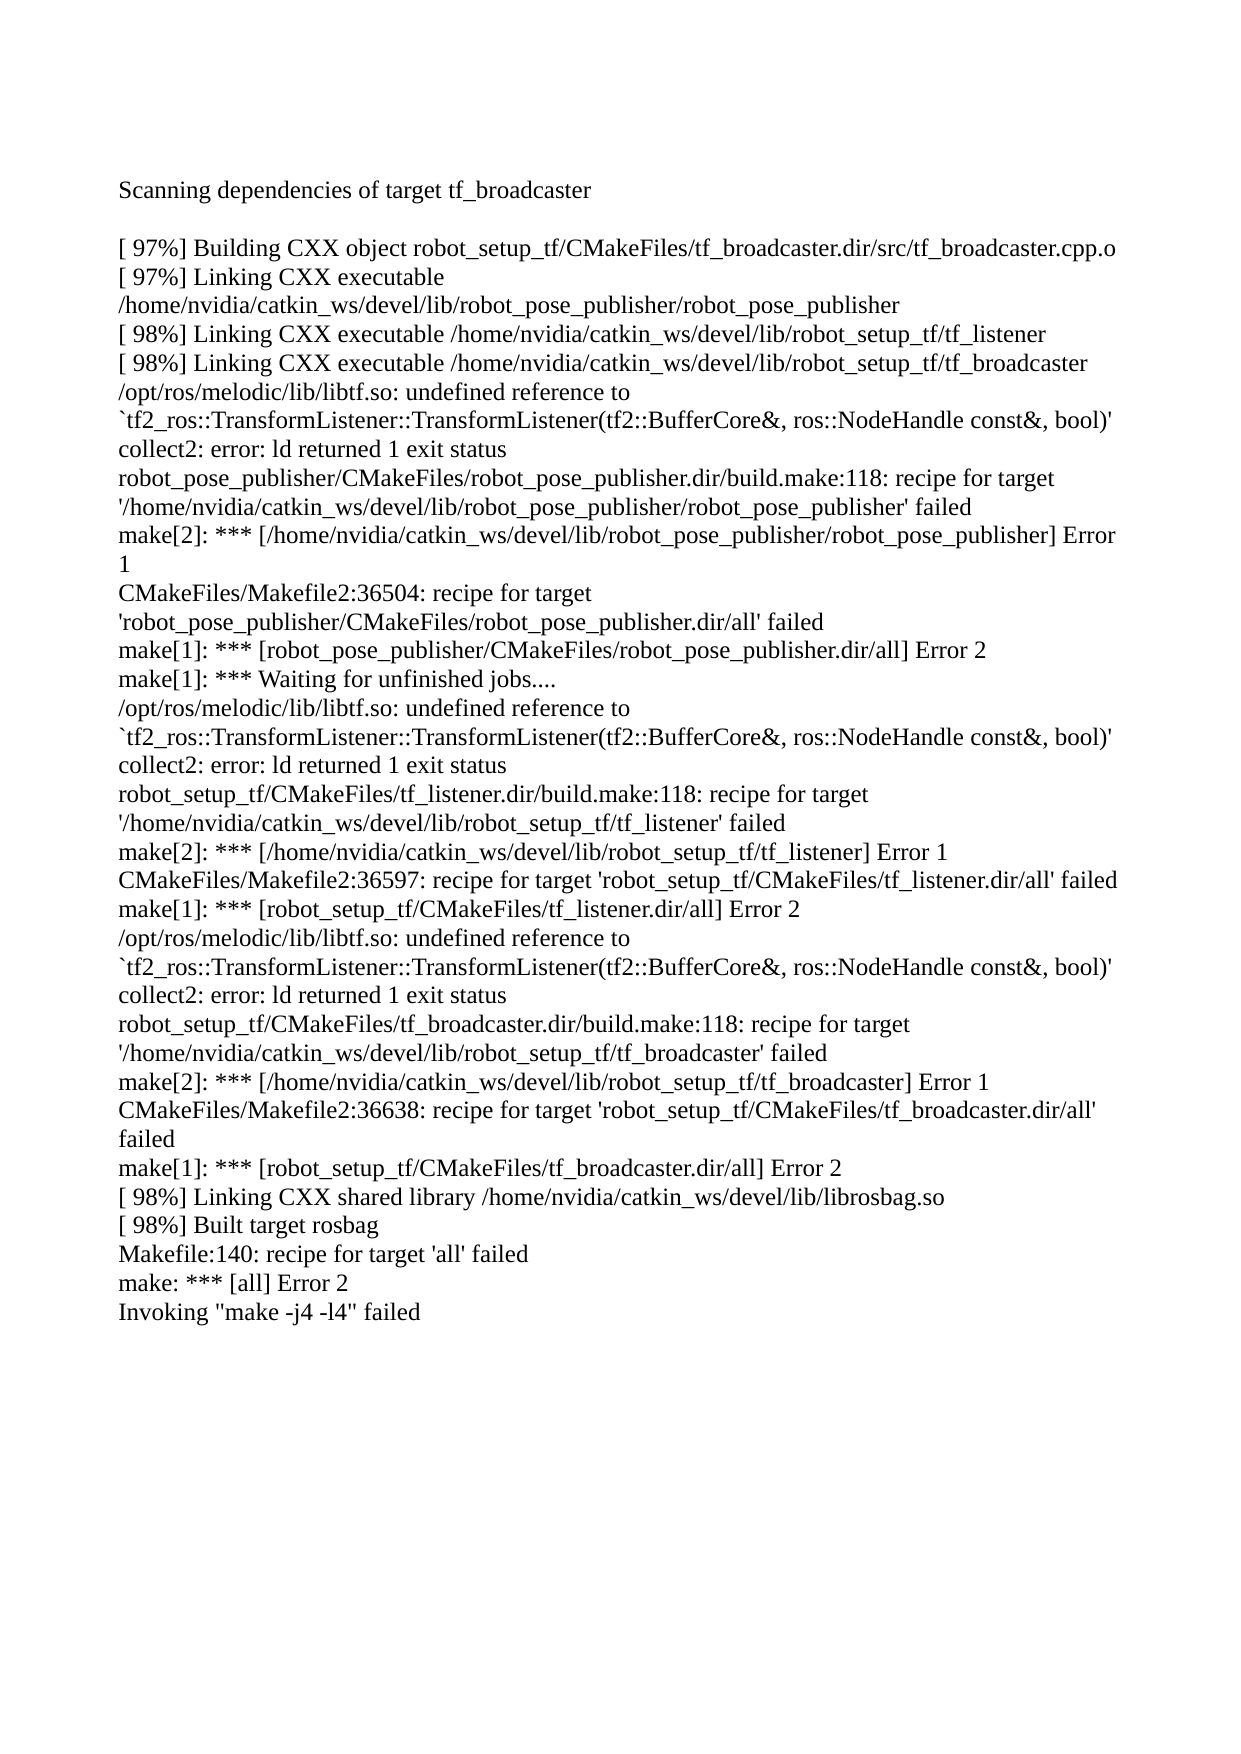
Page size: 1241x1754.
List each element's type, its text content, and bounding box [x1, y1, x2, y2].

text robot_pose_publisher/CMakeFiles/robot_pose_publisher.dir/build.make:118: recipe for target '/home/nvidia/catkin_ws/devel/lib/robot_pose_publisher/robot_pose_publisher' failed [118, 463, 1122, 521]
text [ 98%] Linking CXX executable /home/nvidia/catkin_ws/devel/lib/robot_setup_tf/tf_listener [118, 319, 1122, 348]
text make[1]: *** [robot_setup_tf/CMakeFiles/tf_broadcaster.dir/all] Error 2 [118, 1153, 1122, 1182]
text CMakeFiles/Makefile2:36638: recipe for target 'robot_setup_tf/CMakeFiles/tf_broadcaster.dir/all' failed [118, 1096, 1122, 1153]
text [ 98%] Linking CXX executable /home/nvidia/catkin_ws/devel/lib/robot_setup_tf/tf_broadcaster [118, 348, 1122, 377]
text CMakeFiles/Makefile2:36504: recipe for target 'robot_pose_publisher/CMakeFiles/robot_pose_publisher.dir/all' failed [118, 578, 1122, 636]
text [ 97%] Building CXX object robot_setup_tf/CMakeFiles/tf_broadcaster.dir/src/tf_broadcaster.cpp.o [118, 233, 1122, 262]
text robot_setup_tf/CMakeFiles/tf_listener.dir/build.make:118: recipe for target '/home/nvidia/catkin_ws/devel/lib/robot_setup_tf/tf_listener' failed [118, 779, 1122, 837]
text collect2: error: ld returned 1 exit status [118, 751, 1122, 779]
text [ 97%] Linking CXX executable /home/nvidia/catkin_ws/devel/lib/robot_pose_publisher/robot_pose_publisher [118, 262, 1122, 319]
text make[1]: *** Waiting for unfinished jobs.... [118, 664, 1122, 693]
text /opt/ros/melodic/lib/libtf.so: undefined reference to `tf2_ros::TransformListener::TransformListener(tf2::BufferCore&, ros::NodeHandle const&, bool)' [118, 693, 1122, 751]
text make[1]: *** [robot_setup_tf/CMakeFiles/tf_listener.dir/all] Error 2 [118, 894, 1122, 923]
text make[2]: *** [/home/nvidia/catkin_ws/devel/lib/robot_pose_publisher/robot_pose_publisher] Error 1 [118, 521, 1122, 578]
text Makefile:140: recipe for target 'all' failed [118, 1239, 1122, 1268]
text CMakeFiles/Makefile2:36597: recipe for target 'robot_setup_tf/CMakeFiles/tf_listener.dir/all' failed [118, 866, 1122, 894]
text Invoking "make -j4 -l4" failed [118, 1297, 1122, 1326]
text Scanning dependencies of target tf_broadcaster [118, 176, 1122, 204]
text /opt/ros/melodic/lib/libtf.so: undefined reference to `tf2_ros::TransformListener::TransformListener(tf2::BufferCore&, ros::NodeHandle const&, bool)' [118, 377, 1122, 434]
text make[2]: *** [/home/nvidia/catkin_ws/devel/lib/robot_setup_tf/tf_broadcaster] Error 1 [118, 1067, 1122, 1096]
text make: *** [all] Error 2 [118, 1268, 1122, 1297]
text [ 98%] Built target rosbag [118, 1211, 1122, 1239]
text /opt/ros/melodic/lib/libtf.so: undefined reference to `tf2_ros::TransformListener::TransformListener(tf2::BufferCore&, ros::NodeHandle const&, bool)' [118, 923, 1122, 981]
text make[2]: *** [/home/nvidia/catkin_ws/devel/lib/robot_setup_tf/tf_listener] Error 1 [118, 837, 1122, 866]
text make[1]: *** [robot_pose_publisher/CMakeFiles/robot_pose_publisher.dir/all] Error 2 [118, 636, 1122, 664]
text robot_setup_tf/CMakeFiles/tf_broadcaster.dir/build.make:118: recipe for target '/home/nvidia/catkin_ws/devel/lib/robot_setup_tf/tf_broadcaster' failed [118, 1009, 1122, 1067]
text collect2: error: ld returned 1 exit status [118, 981, 1122, 1009]
text [ 98%] Linking CXX shared library /home/nvidia/catkin_ws/devel/lib/librosbag.so [118, 1182, 1122, 1211]
text collect2: error: ld returned 1 exit status [118, 434, 1122, 463]
